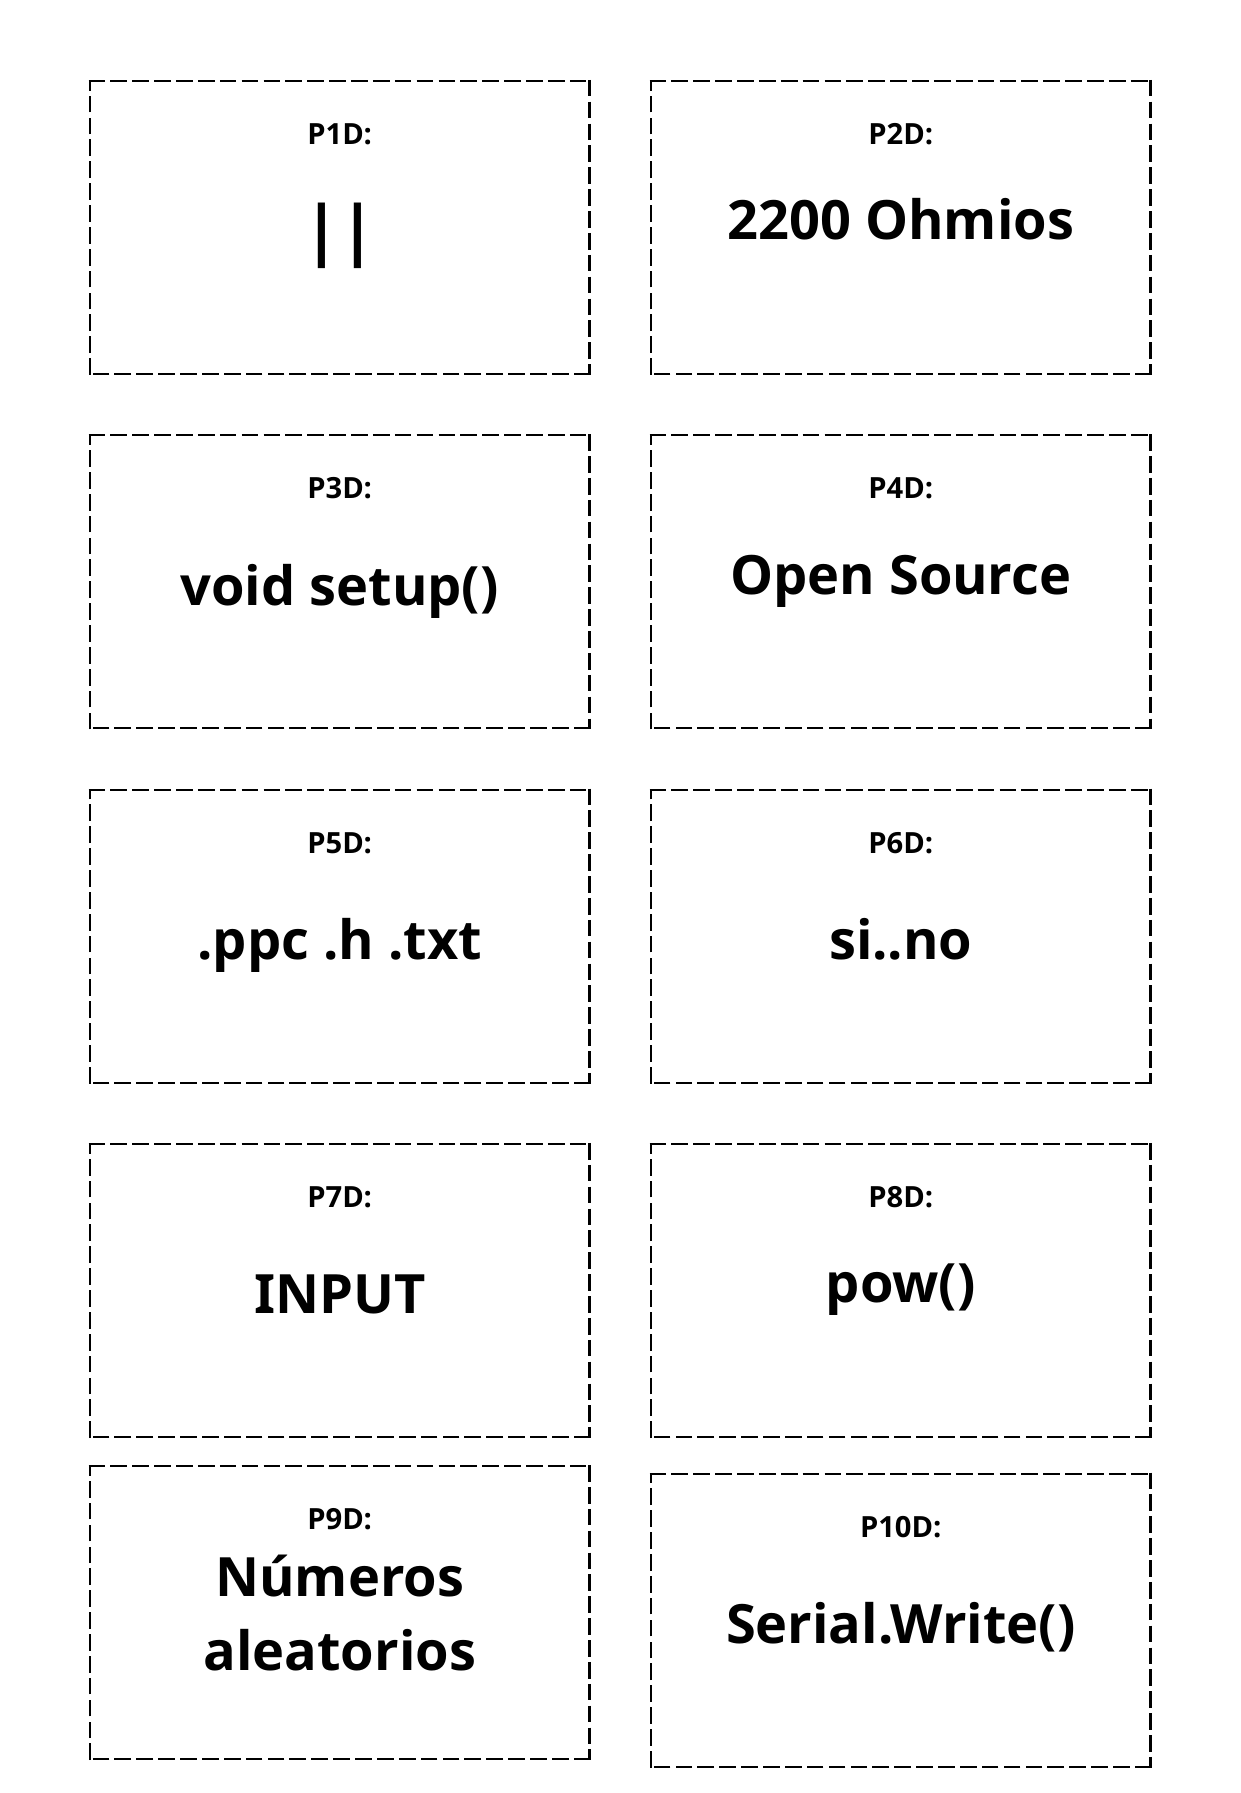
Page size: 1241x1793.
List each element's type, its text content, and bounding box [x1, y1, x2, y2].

text 2200 Ohmios [654, 182, 1147, 256]
text P10D: [654, 1506, 1147, 1546]
text P8D: [654, 1177, 1147, 1216]
text INPUT [93, 1256, 586, 1330]
text P2D: [654, 113, 1147, 153]
text si..no [654, 902, 1147, 975]
text P3D: [93, 468, 586, 507]
text P6D: [654, 822, 1147, 862]
text pow() [654, 1245, 1147, 1319]
text .ppc .h .txt [93, 902, 586, 975]
text P4D: [654, 468, 1147, 507]
text P1D: [93, 113, 586, 153]
text void setup() [93, 547, 586, 621]
text || [93, 182, 586, 273]
text Serial.Write() [654, 1586, 1147, 1659]
text Números aleatorios [93, 1538, 586, 1686]
text Open Source [654, 536, 1147, 610]
text P9D: [93, 1499, 586, 1538]
text P7D: [93, 1177, 586, 1216]
text P5D: [93, 822, 586, 862]
